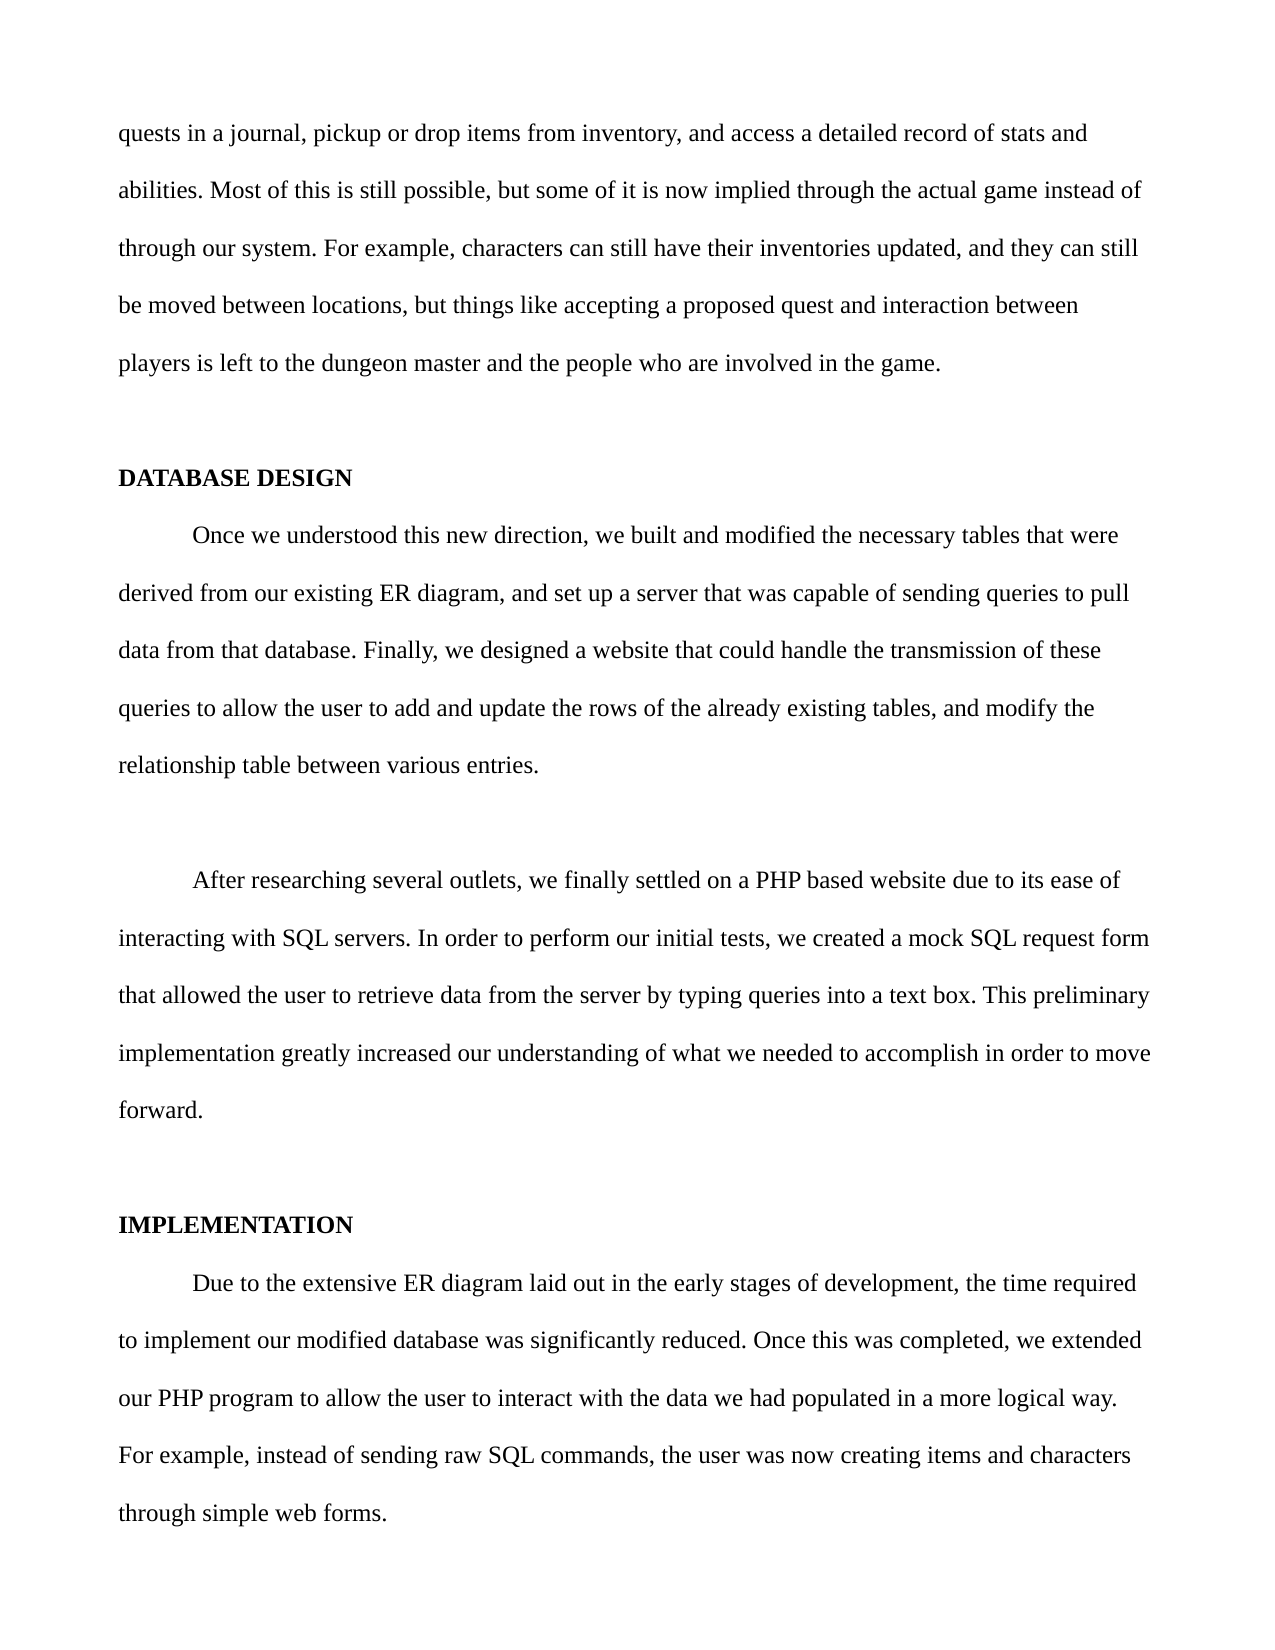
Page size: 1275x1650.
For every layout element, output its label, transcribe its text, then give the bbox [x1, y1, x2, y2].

text After researching several outlets, we finally settled on a PHP based website due to its ease of interacting with SQL servers. In order to perform our initial tests, we created a mock SQL request form that allowed the user to retrieve data from the server by typing queries into a text box. This preliminary implementation greatly increased our understanding of what we needed to accomplish in order to move forward. [118, 866, 1157, 1124]
text IMPLEMENTATION [118, 1211, 1157, 1239]
text Once we understood this new direction, we built and modified the necessary tables that were derived from our existing ER diagram, and set up a server that was capable of sending queries to pull data from that database. Finally, we designed a website that could handle the transmission of these queries to allow the user to add and update the rows of the already existing tables, and modify the relationship table between various entries. [118, 521, 1157, 779]
text Due to the extensive ER diagram laid out in the early stages of development, the time required to implement our modified database was significantly reduced. Once this was completed, we extended our PHP program to allow the user to interact with the data we had populated in a more logical way. For example, instead of sending raw SQL commands, the user was now creating items and characters through simple web forms. [118, 1268, 1157, 1527]
text quests in a journal, pickup or drop items from inventory, and access a detailed record of stats and abilities. Most of this is still possible, but some of it is now implied through the actual game instead of through our system. For example, characters can still have their inventories updated, and they can still be moved between locations, but things like accepting a proposed quest and interaction between players is left to the dungeon master and the people who are involved in the game. [118, 118, 1157, 377]
text DATABASE DESIGN [118, 463, 1157, 492]
